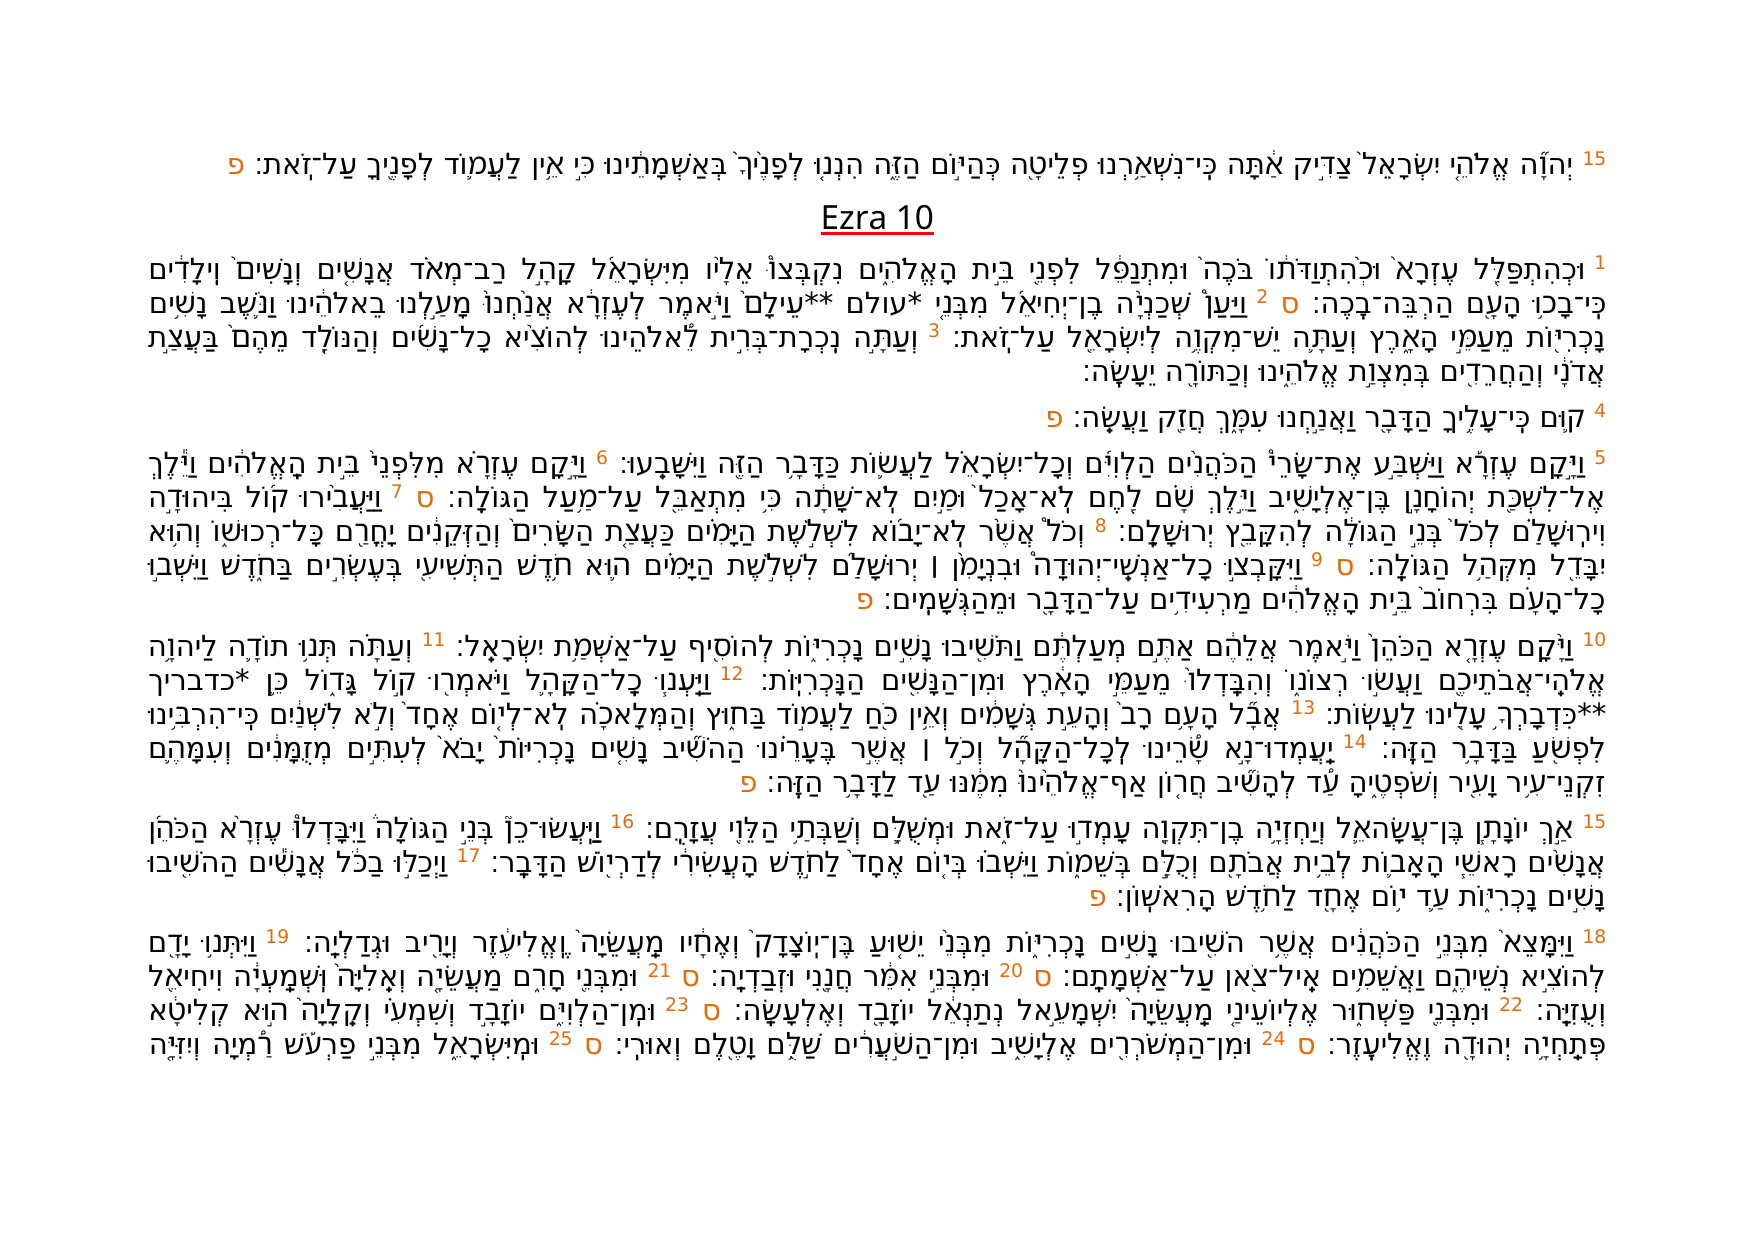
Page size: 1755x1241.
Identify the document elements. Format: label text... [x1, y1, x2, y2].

text 1 וּכְהִתְפַּלֵּ֤ל עֶזְרָא֙ וּכְ֨הִתְוַדֹּת֔וֹ בֹּכֶה֙ וּמִתְנַפֵּ֔ל לִפְנֵ֖י בֵּ֣ית הָאֱלֹהִ֑ים נִקְבְּצוּ֩ אֵלָ֨יו מִיִּשְׂרָאֵ֜ל קָהָ֣ל רַב־מְאֹ֗ד אֲנָשִׁ֤ים וְנָשִׁים֙ וִֽילָדִ֔ים כִּֽי־בָכ֥וּ הָעָ֖ם הַרְבֵּה־בֶֽכֶה׃ ס 2 וַיַּעַן֩ שְׁכַנְיָ֨ה בֶן־יְחִיאֵ֜ל מִבְּנֵ֤י *עולם **עֵילָם֙ וַיֹּ֣אמֶר לְעֶזְרָ֔א אֲנַ֙חְנוּ֙ מָעַ֣לְנוּ בֵאלֹהֵ֔ינוּ וַנֹּ֛שֶׁב נָשִׁ֥ים נָכְרִיּ֖וֹת מֵעַמֵּ֣י הָאָ֑רֶץ וְעַתָּ֛ה יֵשׁ־מִקְוֶ֥ה לְיִשְׂרָאֵ֖ל עַל־זֹֽאת׃ ‬‬3 וְעַתָּ֣ה נִֽכְרָת־בְּרִ֣ית לֵ֠אלֹהֵינוּ לְהוֹצִ֨יא כָל־נָשִׁ֜ים וְהַנּוֹלָ֤ד מֵהֶם֙ בַּעֲצַ֣ת אֲדֹנָ֔י וְהַחֲרֵדִ֖ים בְּמִצְוַ֣ת אֱלֹהֵ֑ינוּ וְכַתּוֹרָ֖ה יֵעָשֶֽׂה׃ ‬‬‬‬ [148, 252, 1606, 388]
text 15 אַ֣ךְ יוֹנָתָ֧ן בֶּן־עֲשָׂהאֵ֛ל וְיַחְזְיָ֥ה בֶן־תִּקְוָ֖ה עָמְד֣וּ עַל־זֹ֑את וּמְשֻׁלָּ֛ם וְשַׁבְּתַ֥י הַלֵּוִ֖י עֲזָרֻֽם׃ ‬‬16 וַיּֽ͏ַעֲשׂוּ־כֵן֮ בְּנֵ֣י הַגּוֹלָה֒ וַיִּבָּדְלוּ֩ עֶזְרָ֨א הַכֹּהֵ֜ן אֲנָשִׁ֨ים רָאשֵׁ֧י הָאָב֛וֹת לְבֵ֥ית אֲבֹתָ֖ם וְכֻלָּ֣ם בְּשֵׁמ֑וֹת וַיֵּשְׁב֗וּ בְּי֤וֹם אֶחָד֙ לַחֹ֣דֶשׁ הָעֲשִׂירִ֔י לְדַרְי֖וֹשׁ הַדָּבָֽר׃ ‬‬17 וַיְכַלּ֣וּ בַכֹּ֔ל אֲנָשִׁ֕ים הַהֹשִׁ֖יבוּ נָשִׁ֣ים נָכְרִיּ֑וֹת עַ֛ד י֥וֹם אֶחָ֖ד לַחֹ֥דֶשׁ הָרִאשֽׁוֹן׃ פ ‬‬‬ [148, 811, 1606, 913]
text 5 וַיָּ֣קָם עֶזְרָ֡א וַיַּשְׁבַּ֣ע אֶת־שָׂרֵי֩ הַכֹּהֲנִ֨ים הַלְוִיִּ֜ם וְכָל־יִשְׂרָאֵ֗ל לַעֲשׂ֛וֹת כַּדָּבָ֥ר הַזֶּ֖ה וַיִּשָּׁבֵֽעוּ׃ ‬‬6 וַיָּ֣קָם עֶזְרָ֗א מִלִּפְנֵי֙ בֵּ֣ית הָֽאֱלֹהִ֔ים וַיֵּ֕לֶךְ אֶל־לִשְׁכַּ֖ת יְהוֹחָנָ֣ן בֶּן־אֶלְיָשִׁ֑יב וַיֵּ֣לֶךְ שָׁ֗ם לֶ֤חֶם לֹֽא־אָכַל֙ וּמַ֣יִם לֹֽא־שָׁתָ֔ה כִּ֥י מִתְאַבֵּ֖ל עַל־מַ֥עַל הַגּוֹלָֽה׃ ס ‬‬7 וַיַּעֲבִ֨ירוּ ק֜וֹל בִּיהוּדָ֣ה וִירֽוּשָׁלִַ֗ם לְכֹל֙ בְּנֵ֣י הַגּוֹלָ֔ה לְהִקָּבֵ֖ץ יְרוּשָׁלָֽ͏ִם׃ ‬‬8 וְכֹל֩ אֲשֶׁ֨ר לֹֽא־יָב֜וֹא לִשְׁלֹ֣שֶׁת הַיָּמִ֗ים כַּעֲצַ֤ת הַשָּׂרִים֙ וְהַזְּקֵנִ֔ים יָחֳרַ֖ם כָּל־רְכוּשׁ֑וֹ וְה֥וּא יִבָּדֵ֖ל מִקְּהַ֥ל הַגּוֹלָֽה׃ ס ‬‬9 וַיִּקָּבְצ֣וּ כָל־אַנְשֵֽׁי־יְהוּדָה֩ וּבִנְיָמִ֨ן ׀ יְרוּשָׁלִַ֜ם לִשְׁלֹ֣שֶׁת הַיָּמִ֗ים ה֛וּא חֹ֥דֶשׁ הַתְּשִׁיעִ֖י בְּעֶשְׂרִ֣ים בַּחֹ֑דֶשׁ וַיֵּשְׁב֣וּ כָל־הָעָ֗ם בִּרְחוֹב֙ בֵּ֣ית הָאֱלֹהִ֔ים מַרְעִידִ֥ים עַל־הַדָּבָ֖ר וּמֵהַגְּשָׁמִֽים׃ פ ‬‬‬‬‬‬‬ [148, 447, 1606, 617]
text ‬‬18 וַיִּמָּצֵא֙ מִבְּנֵ֣י הַכֹּהֲנִ֔ים אֲשֶׁ֥ר הֹשִׁ֖יבוּ נָשִׁ֣ים נָכְרִיּ֑וֹת מִבְּנֵ֨י יֵשׁ֤וּעַ בֶּן־יֽוֹצָדָק֙ וְאֶחָ֔יו מַֽעֲשֵׂיָה֙ וֽ͏ֶאֱלִיעֶ֔זֶר וְיָרִ֖יב וּגְדַלְיָֽה׃ ‬‬19 וַיִּתְּנ֥וּ יָדָ֖ם לְהוֹצִ֣יא נְשֵׁיהֶ֑ם וַאֲשֵׁמִ֥ים אֵֽיל־צֹ֖אן עַל־אַשְׁמָתָֽם׃ ס ‬‬20 וּמִבְּנֵ֣י אִמֵּ֔ר חֲנָ֖נִי וּזְבַדְיָֽה׃ ס ‬‬21 וּמִבְּנֵ֖י חָרִ֑ם מַעֲשֵׂיָ֤ה וְאֵֽלִיָּה֙ וּֽשְׁמַֽעְיָ֔ה וִיחִיאֵ֖ל וְעֻזִיָּֽה׃ ‬‬22 וּמִבְּנֵ֖י פַּשְׁח֑וּר אֶלְיוֹעֵינַ֤י מַֽעֲשֵׂיָה֙ יִשְׁמָעֵ֣אל נְתַנְאֵ֔ל יוֹזָבָ֖ד וְאֶלְעָשָֽׂה׃ ס ‬‬23 וּמִֽן־הַלְוִיִּ֑ם יוֹזָבָ֣ד וְשִׁמְעִ֗י וְקֵֽלָיָה֙ ה֣וּא קְלִיטָ֔א פְּתַֽחְיָ֥ה יְהוּדָ֖ה וֶאֱלִיעֶֽזֶר׃ ס ‬‬24 וּמִן־הַמְשֹׁרְרִ֖ים אֶלְיָשִׁ֑יב וּמִן־הַשֹׁ֣עֲרִ֔ים שַׁלֻּ֥ם וָטֶ֖לֶם וְאוּרִֽי׃ ס ‬‬25 וּמִֽיִּשְׂרָאֵ֑ל מִבְּנֵ֣י פַרְעֹ֡שׁ רַ֠מְיָה וְיִזִּיָּ֤ה וּמַלְכִּיָּה֙ וּמִיָּמִ֣ן וְאֶלְעָזָ֔ר וּמַלְכִּיָּ֖ה וּבְנָיָֽה׃ ס ‬‬26 וּמִבְּנֵ֖י עֵילָ֑ם מַתַּנְיָ֤ה זְכַרְיָה֙ וִיחִיאֵ֣ל וְעַבְדִּ֔י וִירֵמ֖וֹת וְאֵלִיָּֽה׃ ס ‬‬27 וּמִבְּנֵ֖י זַתּ֑וּא אֶלְיוֹעֵנַ֤י אֶלְיָשִׁיב֙ מַתַּנְיָ֣ה וִֽירֵמ֔וֹת וְזָבָ֖ד וַעֲזִיזָֽא׃ ס ‬‬28 וּמִבְּנֵ֖י בֵּבָ֑י יְהוֹחָנָ֥ן חֲנַנְיָ֖ה זַבַּ֥י עַתְלָֽי׃ ס ‬‬29 וּמִבְּנֵ֖י בָּנִ֑י מְשֻׁלָּ֤ם מַלּוּךְ֙ וַעֲדָיָ֔ה יָשׁ֖וּב וּשְׁאָ֥ל *ירמות **וְרָמֽוֹת׃ ס ‬‬30 וּמִבְּנֵ֛י פַּחַ֥ת מוֹאָ֖ב עַדְנָ֣א וּכְלָ֑ל בְּנָיָ֤ה מַעֲשֵׂיָה֙ מַתַּנְיָ֣ה בְצַלְאֵ֔ל וּבִנּ֖וּי וּמְנַשֶּֽׁה׃ ס ‬‬31 וּבְנֵ֖י חָרִ֑ם אֱלִיעֶ֧זֶר יִשִּׁיָּ֛ה מַלְכִּיָּ֖ה שְׁמַֽעְיָ֥ה שִׁמְעֽוֹן׃ ‬‬32 בְּנְיָמִ֥ן מַלּ֖וּךְ שְׁמַרְיָֽה׃ ס ‬‬33 מִבְּנֵ֖י חָשֻׁ֑ם מַתְּנַ֤י מַתַּתָּה֙ זָבָ֣ד אֱלִיפֶ֔לֶט יְרֵמַ֥י מְנַשֶּׁ֖ה שִׁמְעִֽי׃ ס ‬‬34 מִבְּנֵ֣י בָנִ֔י מַעֲדַ֥י עַמְרָ֖ם וְאוּאֵֽל׃ ס ‬‬35 בְּנָיָ֥ה בֵדְיָ֖ה *כלהי **כְּלֽוּהוּ׃ ‬‬36 וַנְיָ֥ה מְרֵמ֖וֹת אֶלְיָשִֽׁיב׃ ‬‬37 מַתַּנְיָ֥ה מַתְּנַ֖י *ויעשו **וְיַעֲשָֽׂי׃ ‬‬38 וּבָנִ֥י וּבִנּ֖וּי שִׁמְעִֽי׃ ‬‬39 וְשֶֽׁלֶמְיָ֥ה וְנָתָ֖ן וַעֲדָיָֽה׃ ‬‬40 מַכְנַדְבַ֥י שָׁשַׁ֖י שָׁרָֽי׃ ‬‬41 עֲזַרְאֵ֥ל וְשֶׁלֶמְיָ֖הוּ שְׁמַרְיָֽה׃ ‬‬42 שַׁלּ֥וּם אֲמַרְיָ֖ה יוֹסֵֽף׃ ס ‬‬43 מִבְּנֵ֖י נְב֑וֹ יְעִיאֵ֤ל מַתִּתְיָה֙ זָבָ֣ד זְבִינָ֔א *ידו **יַדַּ֥י וְיוֹאֵ֖ל בְּנָיָֽה׃ ‬‬44 כָּל־אֵ֕לֶּה *נשאי **נָשְׂא֖וּ נָשִׁ֣ים נָכְרִיּ֑וֹת וְיֵ֣שׁ מֵהֶ֣ם נָשִׁ֔ים וַיָּשִׂ֖ימוּ בָּנִֽים׃ פ ‬‬‬‬‬‬‬‬‬‬‬‬‬‬‬‬‬‬‬‬‬‬‬‬‬‬‬‬‬ [148, 926, 1606, 1062]
text 4 ק֛וּם כִּֽי־עָלֶ֥יךָ הַדָּבָ֖ר וַאֲנַ֣חְנוּ עִמָּ֑ךְ חֲזַ֖ק וַעֲשֵֽׂה׃ פ ‬‬‬ [148, 400, 1606, 434]
text 10 וַיָּ֨קָם עֶזְרָ֤א הַכֹּהֵן֙ וַיֹּ֣אמֶר אֲלֵהֶ֔ם אַתֶּ֣ם מְעַלְתֶּ֔ם וַתֹּשִׁ֖יבוּ נָשִׁ֣ים נָכְרִיּ֑וֹת לְהוֹסִ֖יף עַל־אַשְׁמַ֥ת יִשְׂרָאֵֽל׃ ‬‬11 וְעַתָּ֗ה תְּנ֥וּ תוֹדָ֛ה לַיהוָ֥ה אֱלֹהֵֽי־אֲבֹתֵיכֶ֖ם וַעֲשׂ֣וּ רְצוֹנ֑וֹ וְהִבָּֽדְלוּ֙ מֵעַמֵּ֣י הָאָ֔רֶץ וּמִן־הַנָּשִׁ֖ים הַנָּכְרִיּֽוֹת׃ ‬‬12 וַיַּֽעְנ֧וּ כָֽל־הַקָּהָ֛ל וַיֹּאמְר֖וּ ק֣וֹל גָּד֑וֹל כֵּ֛ן *כדבריך **כִּדְבָרְךָ֥ עָלֵ֖ינוּ לַעֲשֽׂוֹת׃ ‬‬13 אֲבָ֞ל הָעָ֥ם רָב֙ וְהָעֵ֣ת גְּשָׁמִ֔ים וְאֵ֥ין כֹּ֖חַ לַעֲמ֣וֹד בַּח֑וּץ וְהַמְּלָאכָ֗ה לֹֽא־לְי֤וֹם אֶחָד֙ וְלֹ֣א לִשְׁנַ֔יִם כִּֽי־הִרְבִּ֥ינוּ לִפְשֹׁ֖עַ בַּדָּבָ֥ר הַזֶּֽה׃ ‬‬14 יַֽעֲמְדוּ־נָ֣א שָׂ֠רֵינוּ לְֽכָל־הַקָּהָ֞ל וְכֹ֣ל ׀ אֲשֶׁ֣ר בֶּעָרֵ֗ינוּ הַהֹשִׁ֞יב נָשִׁ֤ים נָכְרִיּוֹת֙ יָבֹא֙ לְעִתִּ֣ים מְזֻמָּנִ֔ים וְעִמָּהֶ֛ם זִקְנֵי־עִ֥יר וָעִ֖יר וְשֹׁפְטֶ֑יהָ עַ֠ד לְהָשִׁ֞יב חֲר֤וֹן אַף־אֱלֹהֵ֙ינוּ֙ מִמֶּ֔נּוּ עַ֖ד לַדָּבָ֥ר הַזֶּֽה׃ פ ‬‬‬‬‬‬‬ [148, 629, 1606, 799]
text Ezra 10 [148, 194, 1606, 239]
text 15 יְהוָ֞ה אֱלֹהֵ֤י יִשְׂרָאֵל֙ צַדִּ֣יק אַ֔תָּה כִּֽי־נִשְׁאַ֥רְנוּ פְלֵיטָ֖ה כְּהַיּ֣וֹם הַזֶּ֑ה הִנְנ֤וּ לְפָנֶ֙יךָ֙ בְּאַשְׁמָתֵ֔ינוּ כִּ֣י אֵ֥ין לַעֲמ֛וֹד לְפָנֶ֖יךָ עַל־זֹֽאת׃ פ ‬‬‬ [148, 148, 1606, 182]
